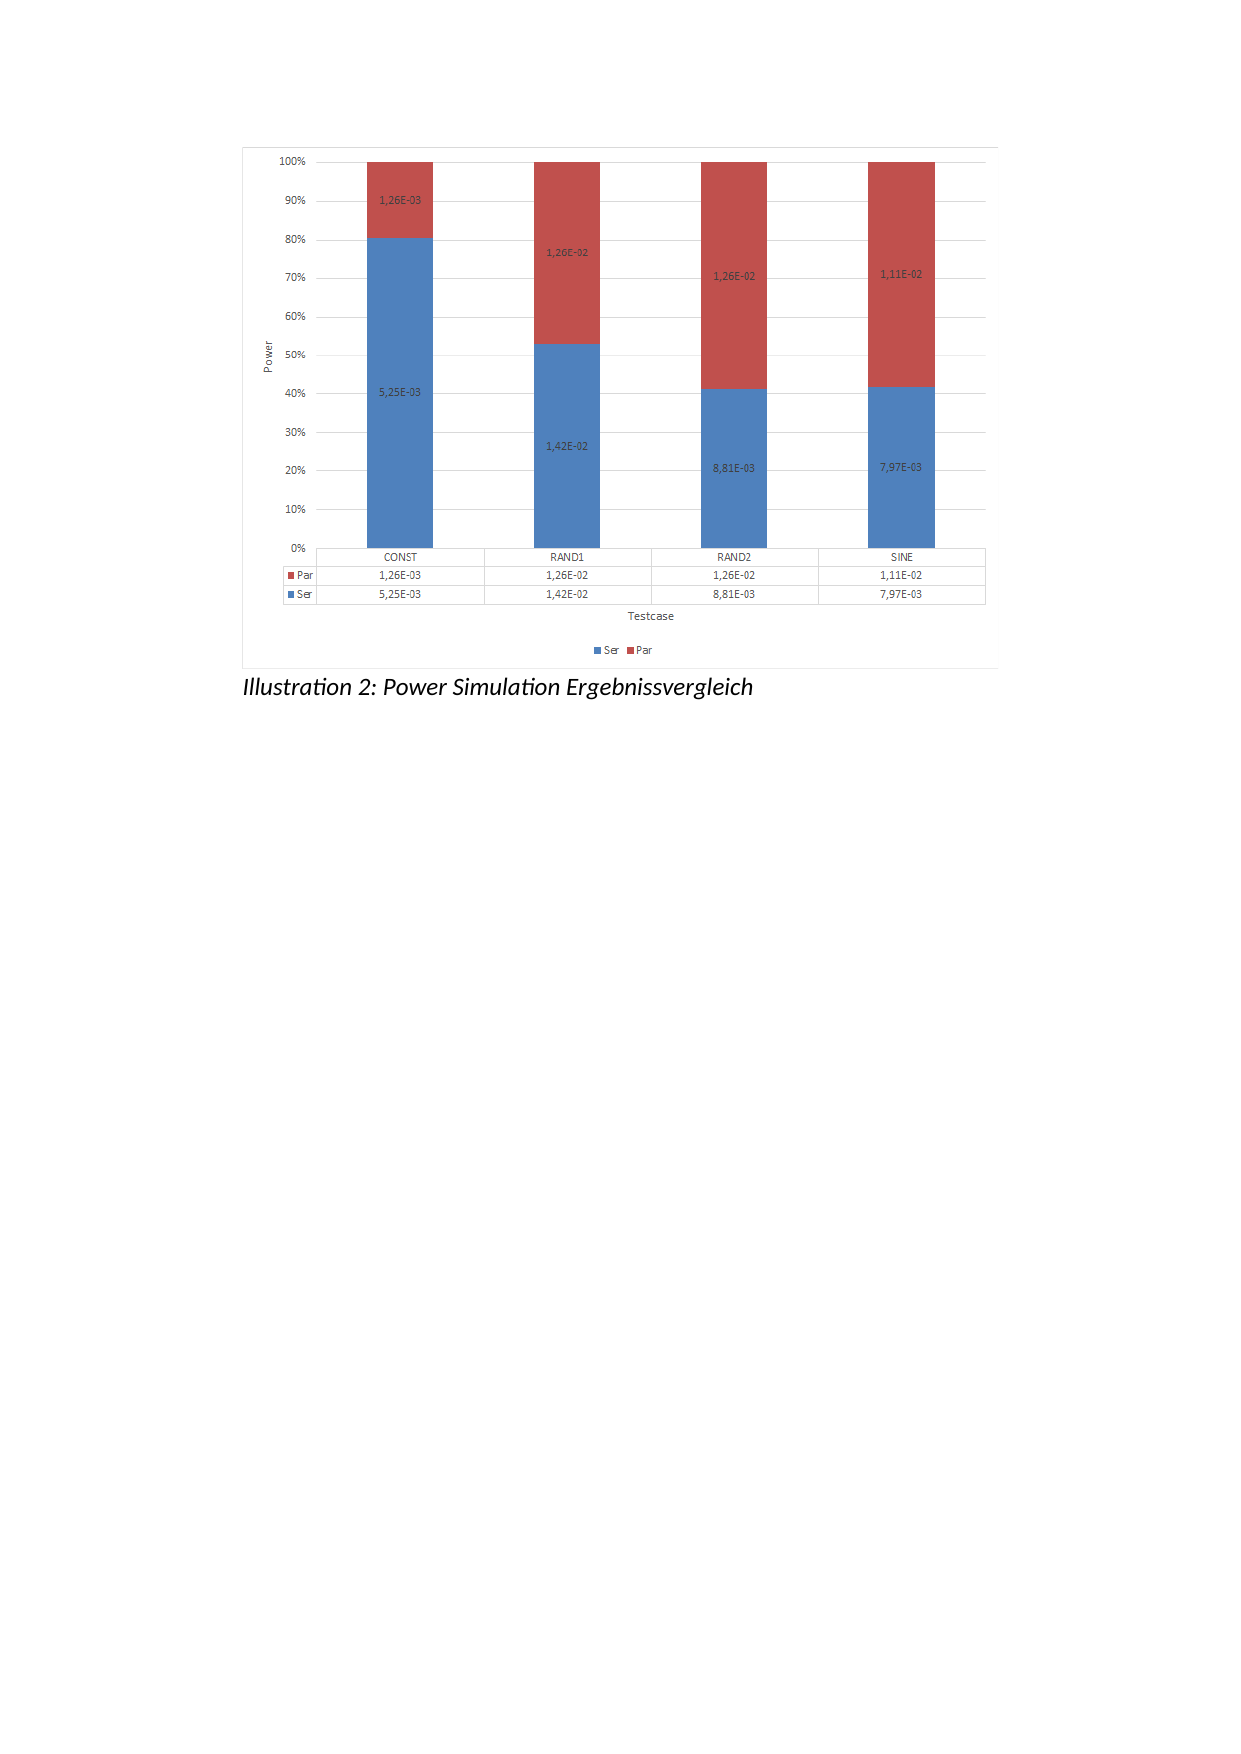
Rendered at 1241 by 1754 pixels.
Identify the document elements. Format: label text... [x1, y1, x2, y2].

picture [242, 147, 999, 669]
text Illustration 2: Power Simulation Ergebnissvergleich [242, 669, 998, 701]
